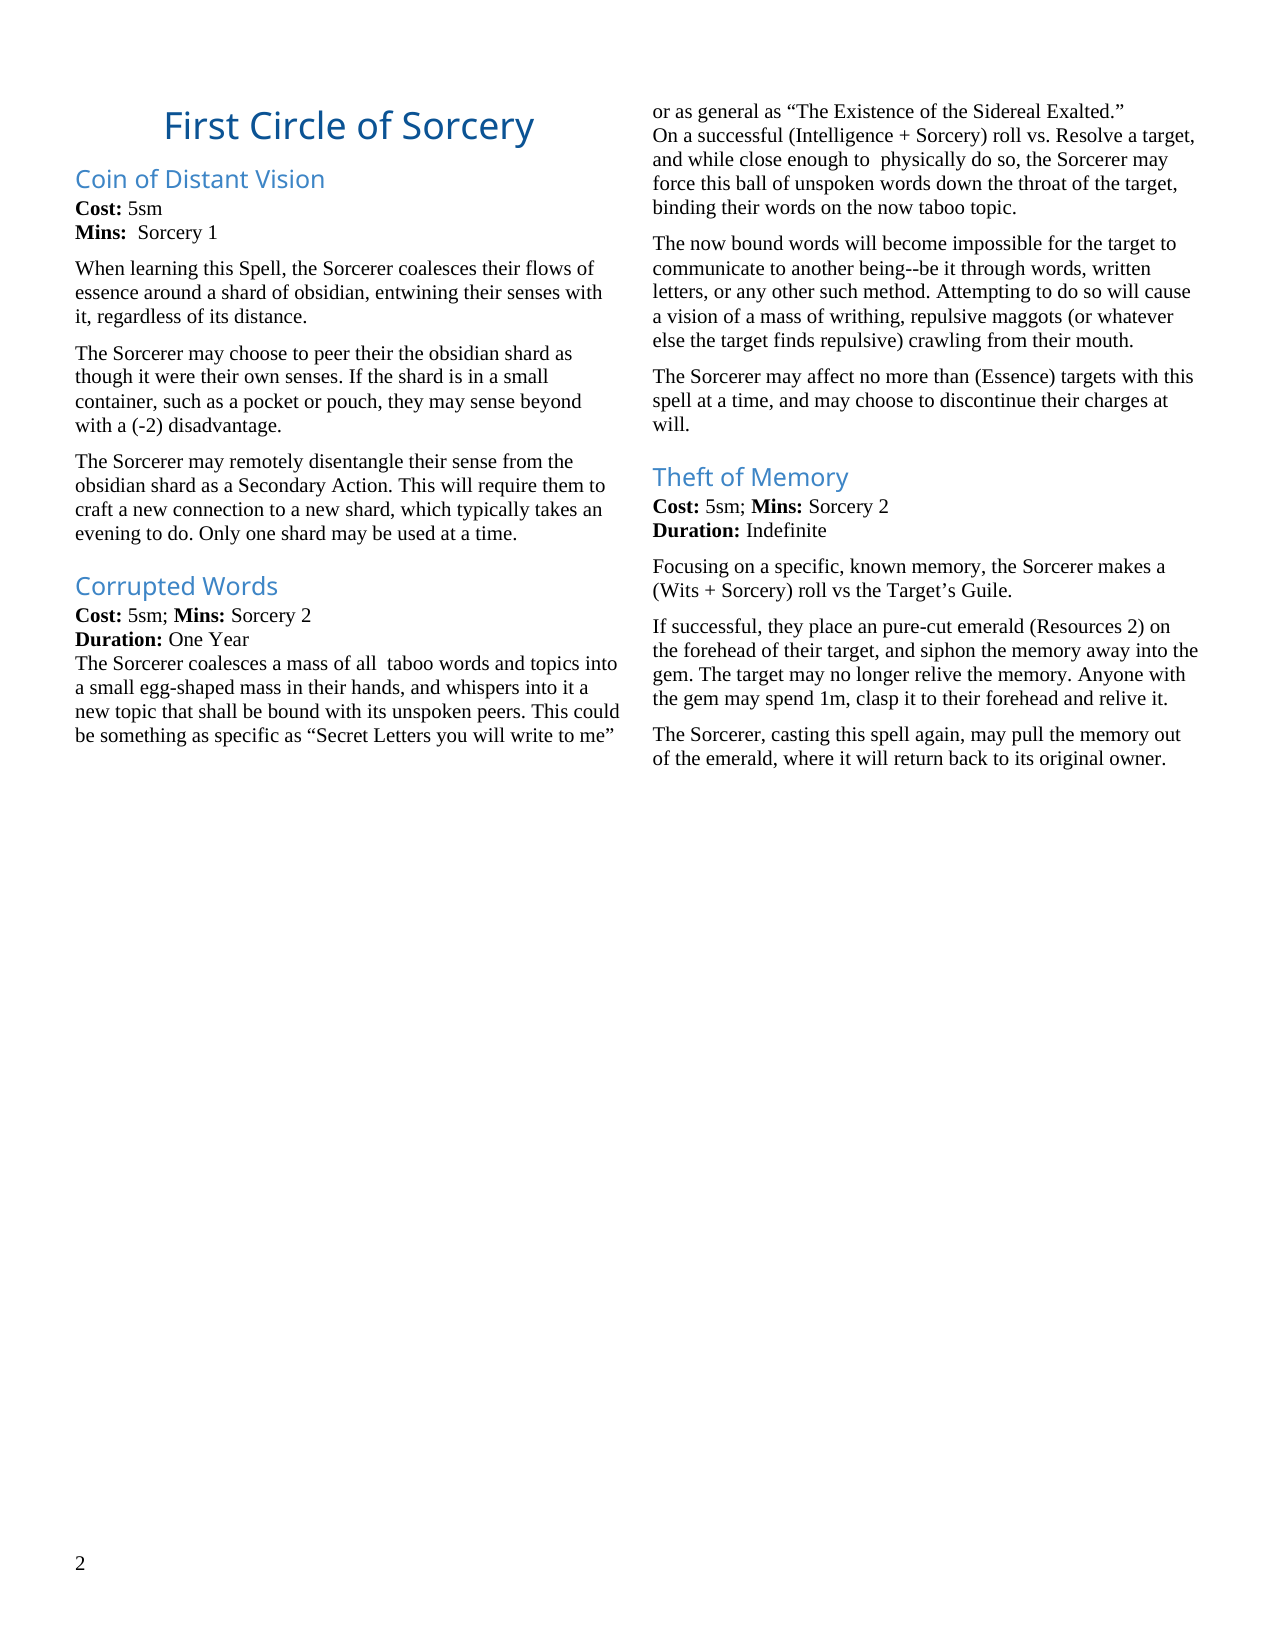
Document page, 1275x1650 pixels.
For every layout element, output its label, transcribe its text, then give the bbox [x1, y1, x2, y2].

subtitle First Circle of Sorcery [75, 99, 622, 150]
text Cost: 5sm Mins: Sorcery 1 [75, 196, 622, 244]
text Cost: 5sm; Mins: Sorcery 2 Duration: Indefinite [652, 494, 1200, 542]
text The Sorcerer, casting this spell again, may pull the memory out of the emerald, where it will return back to its original owner. [652, 722, 1200, 770]
text The Sorcerer may choose to peer their the obsidian shard as though it were their own senses. If the shard is in a small container, such as a pocket or pouch, they may sense beyond with a (-2) disadvantage. [75, 340, 622, 437]
subtitle Theft of Memory [652, 460, 1200, 494]
text Cost: 5sm; Mins: Sorcery 2 Duration: One Year The Sorcerer coalesces a mass of all taboo words and topics into a small egg-shaped mass in their hands, and whispers into it a new topic that shall be bound with its unspoken peers. This could be something as specific as “Secret Letters you will write to me” [75, 603, 622, 747]
text The now bound words will become impossible for the target to communicate to another being--be it through words, written letters, or any other such method. Attempting to do so will cause a vision of a mass of writhing, repulsive maggots (or whatever else the target finds repulsive) crawling from their mouth. [652, 231, 1200, 352]
text When learning this Spell, the Sorcerer coalesces their flows of essence around a shard of obsidian, entwining their senses with it, regardless of its distance. [75, 256, 622, 328]
subtitle Coin of Distant Vision [75, 162, 622, 196]
text Focusing on a specific, known memory, the Sorcerer makes a (Wits + Sorcery) roll vs the Target’s Guile. [652, 554, 1200, 602]
subtitle Corrupted Words [75, 569, 622, 603]
text or as general as “The Existence of the Sidereal Exalted.” On a successful (Intelligence + Sorcery) roll vs. Resolve a target, and while close enough to physically do so, the Sorcerer may force this ball of unspoken words down the throat of the target, binding their words on the now taboo topic. [652, 99, 1200, 219]
text If successful, they place an pure-cut emerald (Resources 2) on the forehead of their target, and siphon the memory away into the gem. The target may no longer relive the memory. Anyone with the gem may spend 1m, clasp it to their forehead and relive it. [652, 614, 1200, 710]
text The Sorcerer may affect no more than (Essence) targets with this spell at a time, and may choose to discontinue their charges at will. [652, 364, 1200, 436]
text The Sorcerer may remotely disentangle their sense from the obsidian shard as a Secondary Action. This will require them to craft a new connection to a new shard, which typically takes an evening to do. Only one shard may be used at a time. [75, 449, 622, 545]
